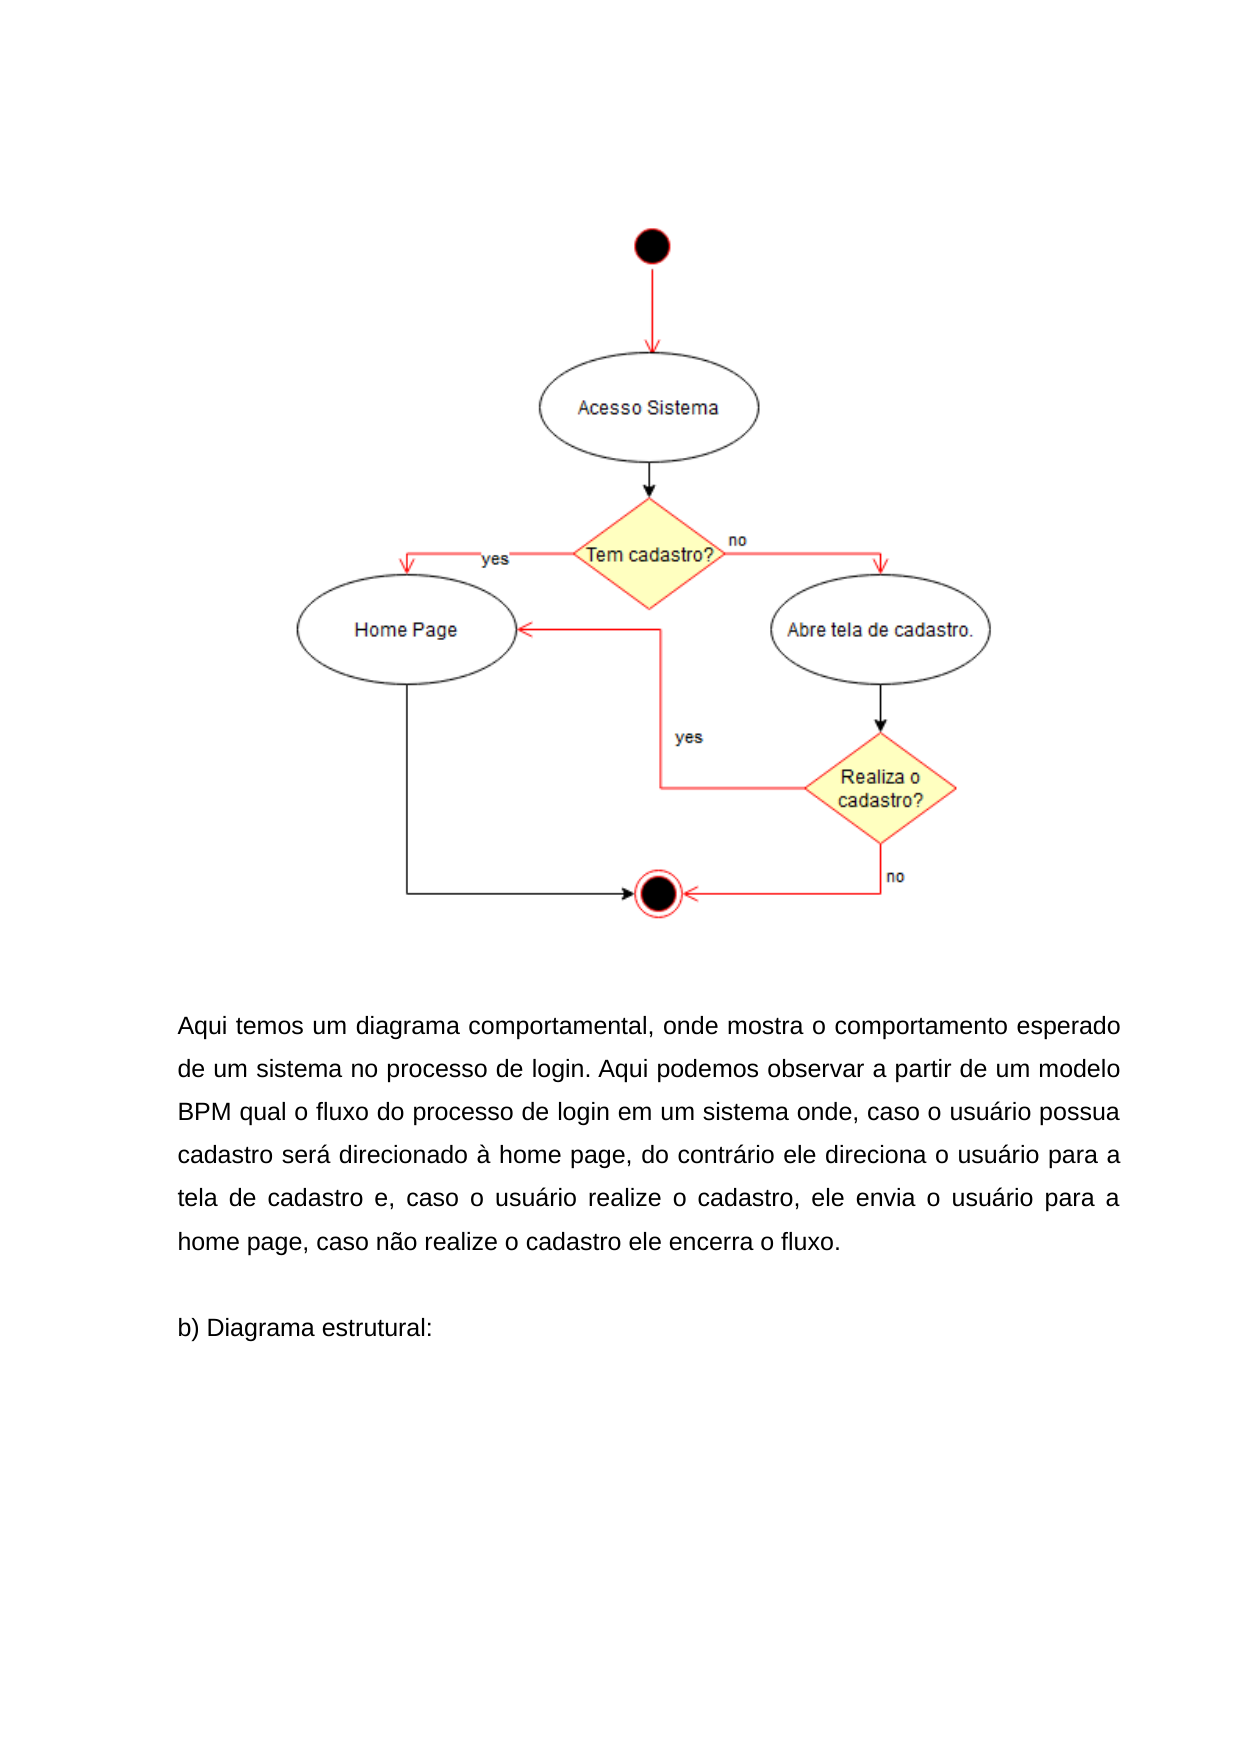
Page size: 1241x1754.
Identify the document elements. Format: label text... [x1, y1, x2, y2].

text Aqui temos um diagrama comportamental, onde mostra o comportamento esperado de um sistema no processo de login. Aqui podemos observar a partir de um modelo BPM qual o fluxo do processo de login em um sistema onde, caso o usuário possua cadastro será direcionado à home page, do contrário ele direciona o usuário para a tela de cadastro e, caso o usuário realize o cadastro, ele envia o usuário para a home page, caso não realize o cadastro ele encerra o fluxo. [177, 1011, 1122, 1255]
text b) Diagrama estrutural: [177, 1313, 1122, 1342]
picture [272, 177, 1027, 970]
